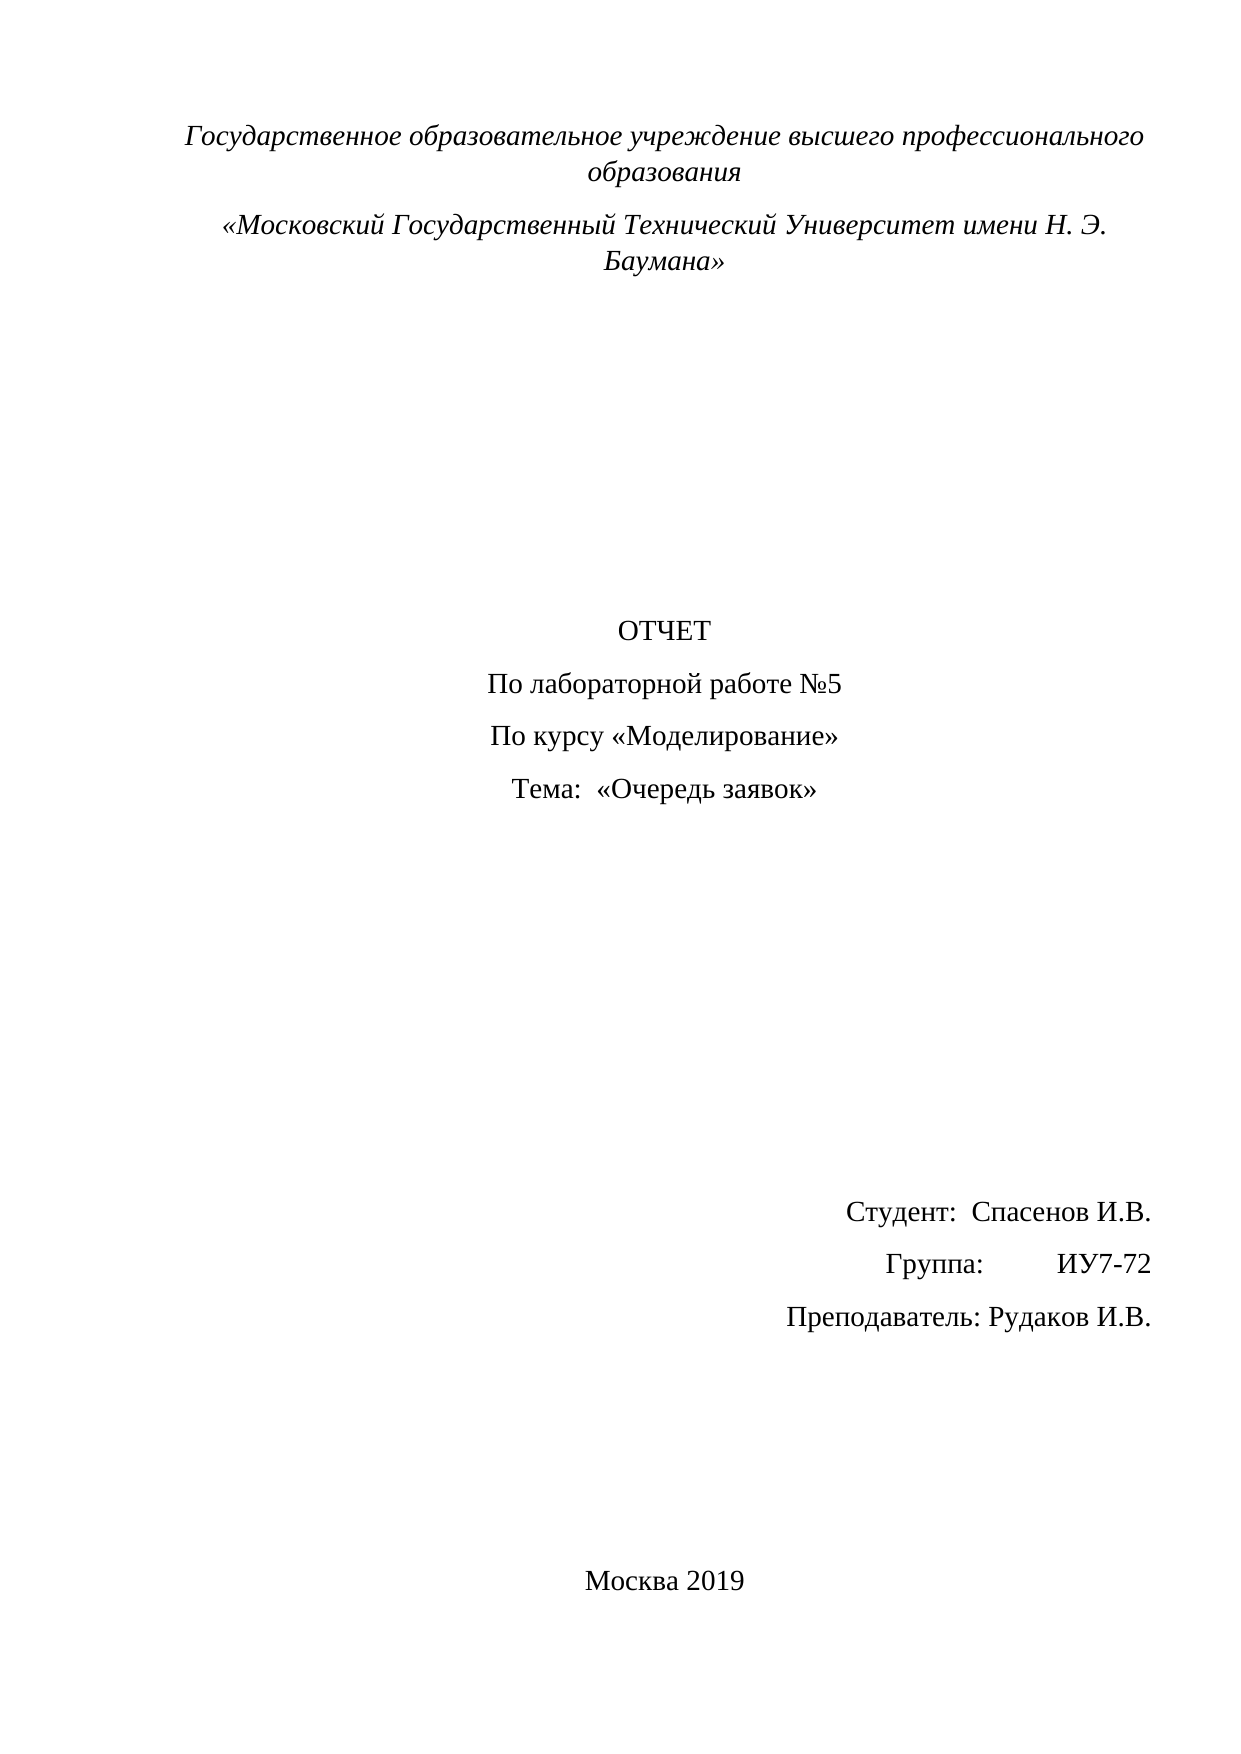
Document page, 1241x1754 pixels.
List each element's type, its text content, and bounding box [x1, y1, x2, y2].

text Студент: Спасенов И.В. [177, 1194, 1152, 1227]
text Преподаватель: Рудаков И.В. [177, 1299, 1152, 1333]
text По лабораторной работе №5 [177, 666, 1152, 699]
text Москва 2019 [177, 1563, 1152, 1597]
text «Московский Государственный Технический Университет имени Н. Э. Баумана» [177, 207, 1152, 277]
text Группа: ИУ7-72 [177, 1247, 1152, 1280]
text ОТЧЕТ [177, 613, 1152, 646]
text По курсу «Моделирование» [177, 718, 1152, 752]
text Тема: «Очередь заявок» [177, 771, 1152, 805]
text Государственное образовательное учреждение высшего профессионального образования [177, 118, 1152, 188]
